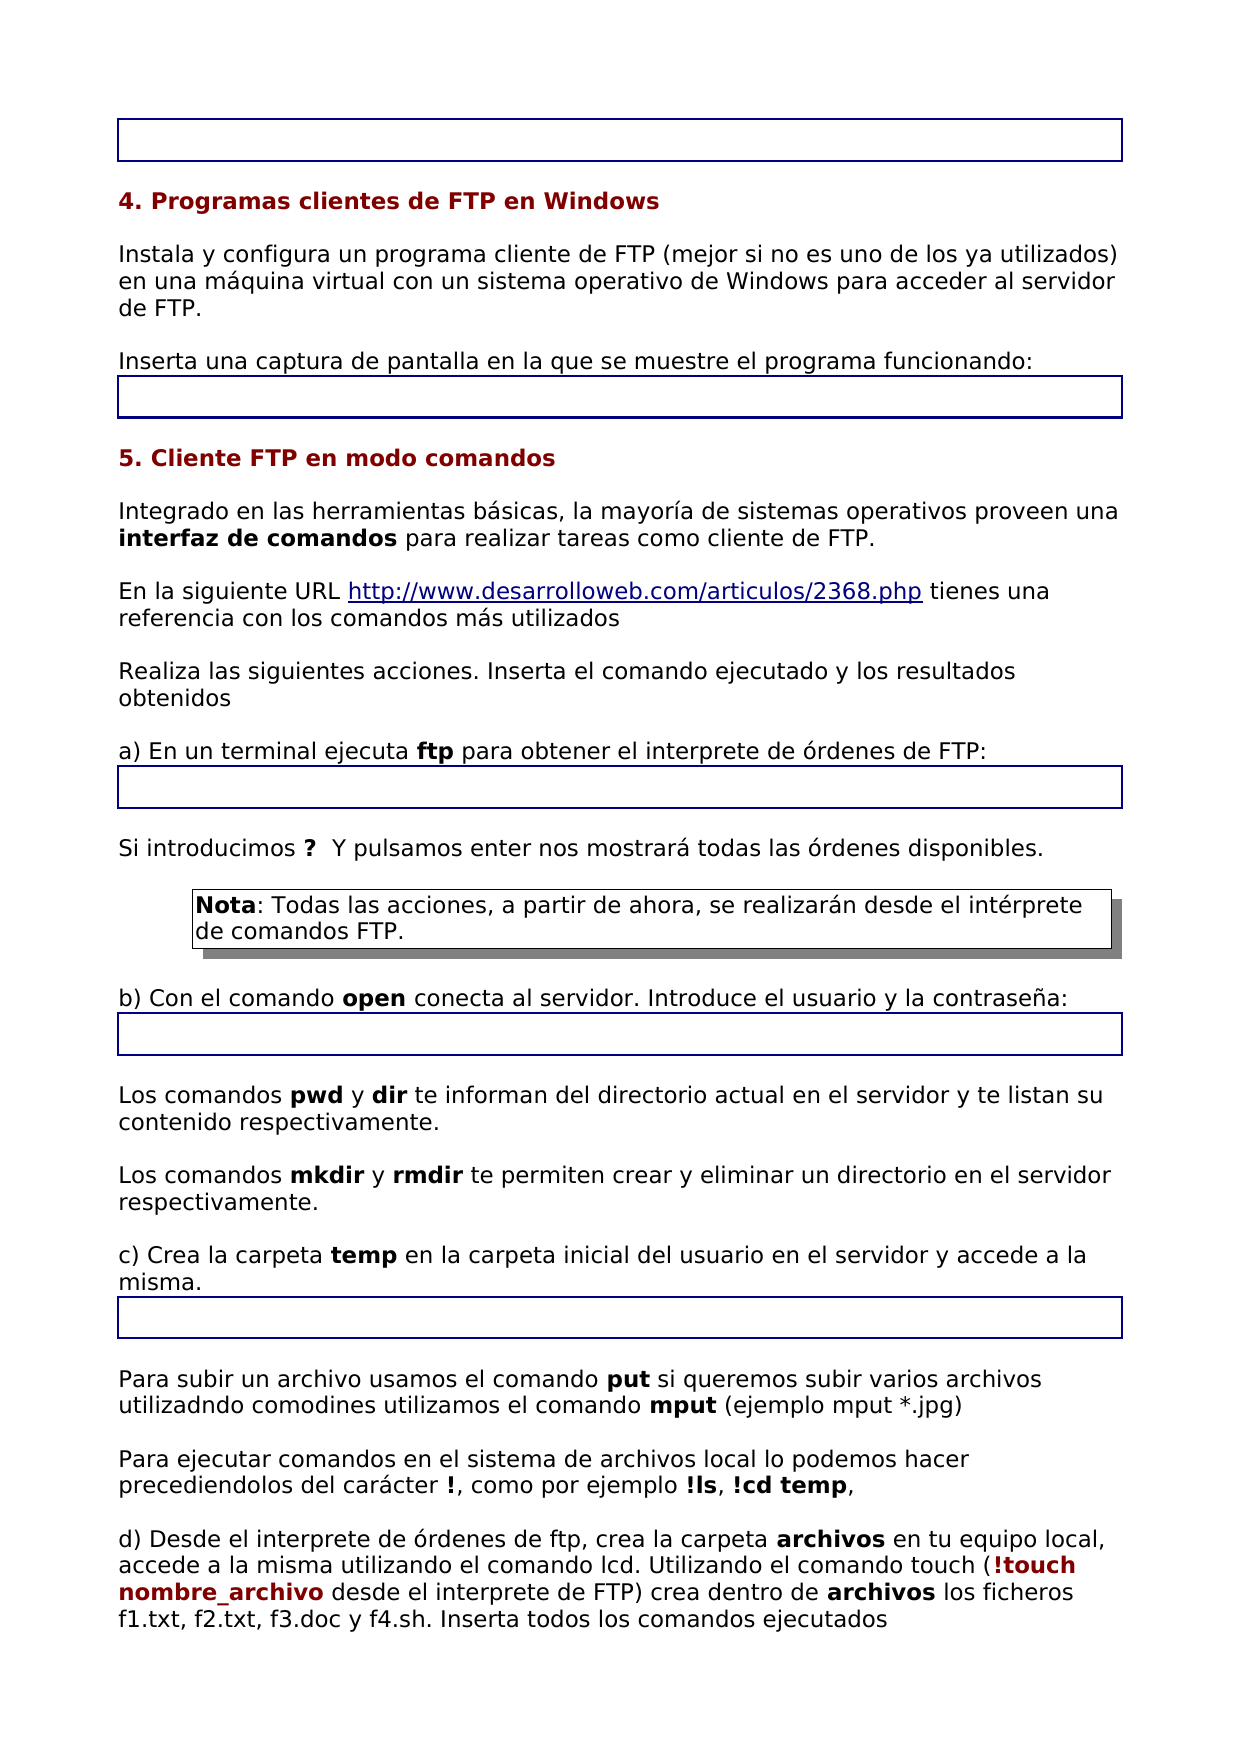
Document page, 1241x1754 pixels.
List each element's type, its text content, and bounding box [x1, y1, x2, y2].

text Nota: Todas las acciones, a partir de ahora, se realizarán desde el intérprete de comandos FTP. [193, 890, 1111, 948]
text 4. Programas clientes de FTP en Windows [118, 188, 1122, 215]
table_header [119, 120, 1121, 159]
text En la siguiente URL http://www.desarrolloweb.com/articulos/2368.php tienes una referencia con los comandos más utilizados [118, 578, 1122, 632]
text Para ejecutar comandos en el sistema de archivos local lo podemos hacer precediendolos del carácter !, como por ejemplo !ls, !cd temp, [118, 1446, 1122, 1499]
table_header [119, 377, 1121, 416]
text Para subir un archivo usamos el comando put si queremos subir varios archivos utilizadndo comodines utilizamos el comando mput (ejemplo mput *.jpg) [118, 1366, 1122, 1419]
text c) Crea la carpeta temp en la carpeta inicial del usuario en el servidor y accede a la misma. [118, 1242, 1122, 1296]
table_header [119, 1014, 1121, 1053]
text b) Con el comando open conecta al servidor. Introduce el usuario y la contraseña: [118, 985, 1122, 1012]
text a) En un terminal ejecuta ftp para obtener el interprete de órdenes de FTP: [118, 738, 1122, 765]
table_header [119, 1298, 1121, 1337]
text Los comandos pwd y dir te informan del directorio actual en el servidor y te listan su contenido respectivamente. [118, 1082, 1122, 1136]
text Realiza las siguientes acciones. Inserta el comando ejecutado y los resultados obtenidos [118, 658, 1122, 712]
text Integrado en las herramientas básicas, la mayoría de sistemas operativos proveen una interfaz de comandos para realizar tareas como cliente de FTP. [118, 498, 1122, 552]
text 5. Cliente FTP en modo comandos [118, 445, 1122, 472]
text Si introducimos ? Y pulsamos enter nos mostrará todas las órdenes disponibles. [118, 835, 1122, 862]
text Instala y configura un programa cliente de FTP (mejor si no es uno de los ya utilizados) en una máquina virtual con un sistema operativo de Windows para acceder al servidor de FTP. [118, 242, 1122, 322]
text d) Desde el interprete de órdenes de ftp, crea la carpeta archivos en tu equipo local, accede a la misma utilizando el comando lcd. Utilizando el comando touch (!touch nombre_archivo desde el interprete de FTP) crea dentro de archivos los ficheros f1.txt, f2.txt, f3.doc y f4.sh. Inserta todos los comandos ejecutados [118, 1526, 1122, 1632]
text Inserta una captura de pantalla en la que se muestre el programa funcionando: [118, 348, 1122, 375]
table_header [119, 767, 1121, 807]
text Los comandos mkdir y rmdir te permiten crear y eliminar un directorio en el servidor respectivamente. [118, 1162, 1122, 1216]
